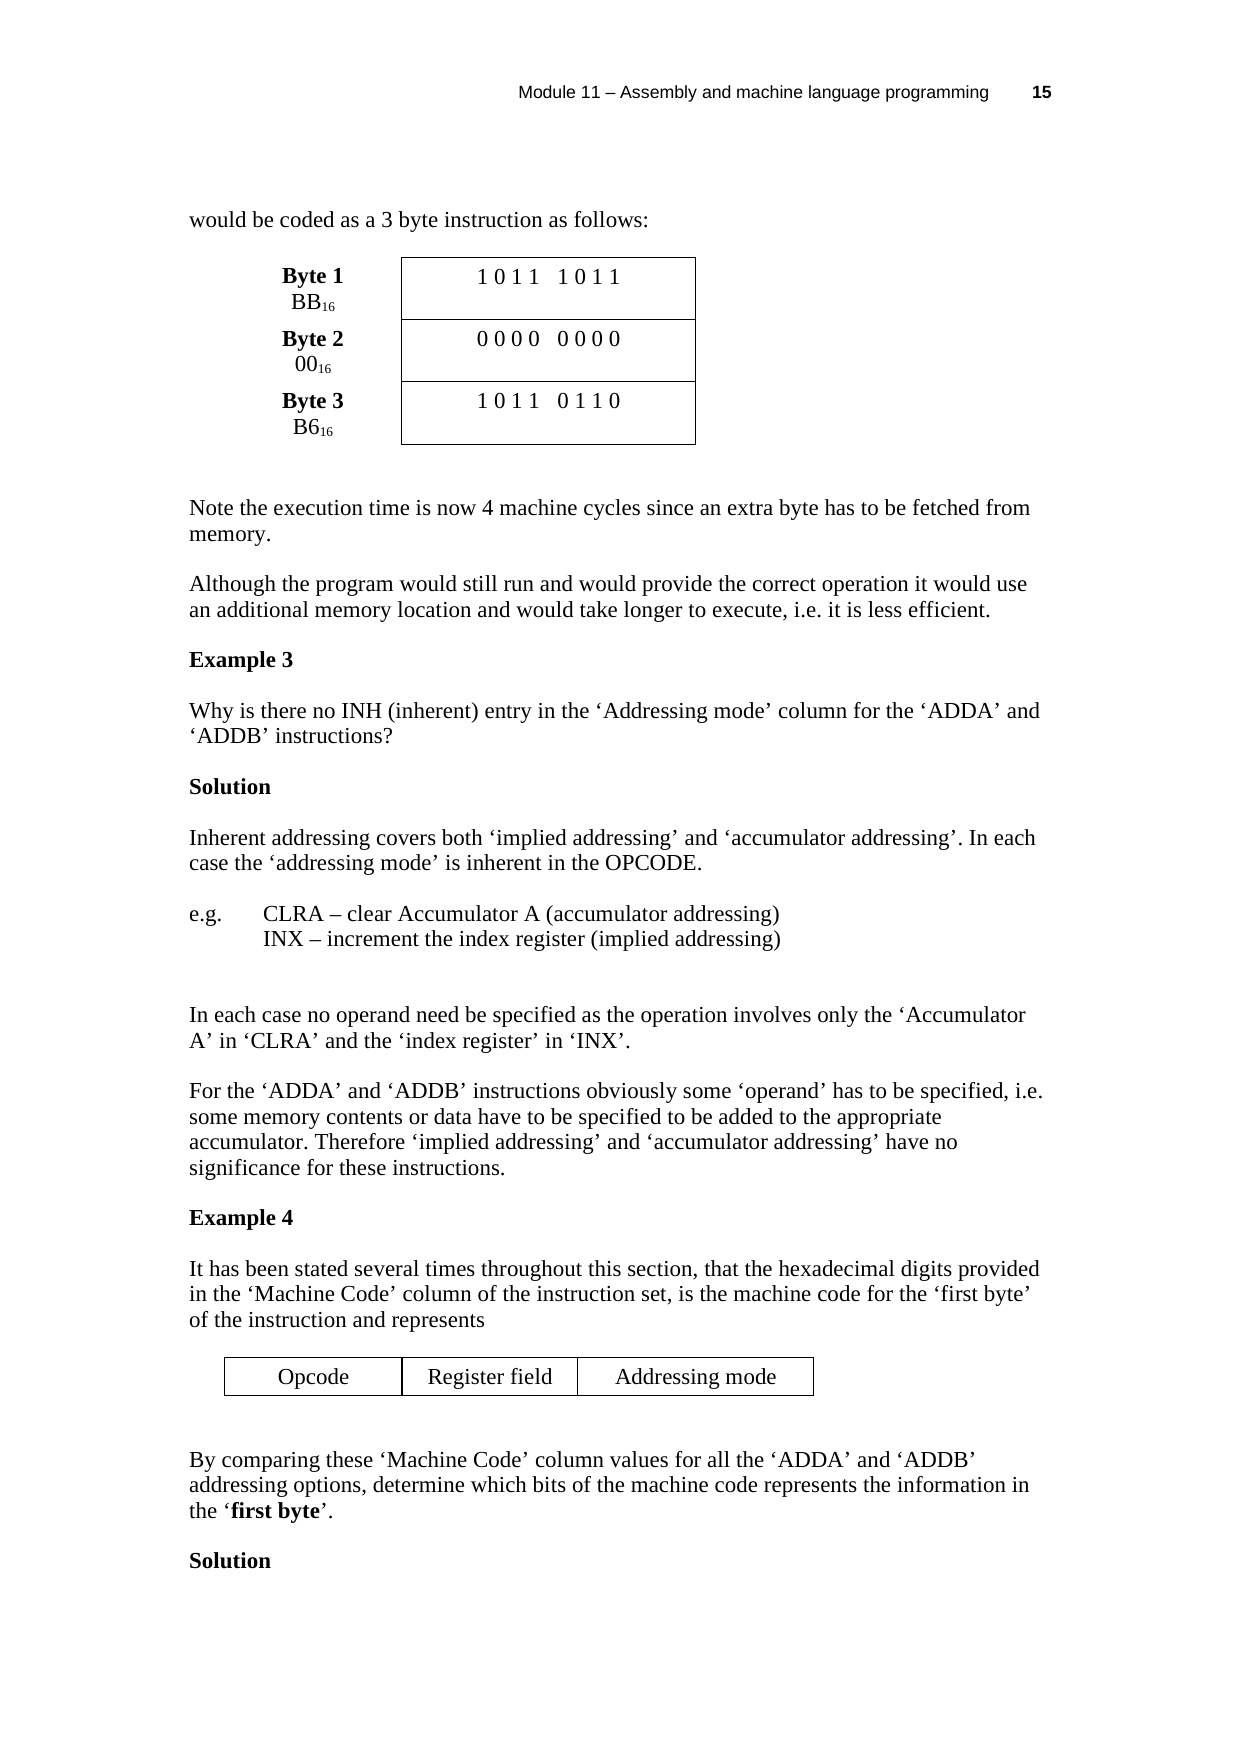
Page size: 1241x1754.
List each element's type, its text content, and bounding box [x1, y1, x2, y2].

table_header e.g. [189, 901, 263, 952]
text Inherent addressing covers both ‘implied addressing’ and ‘accumulator addressing’. In each case the ‘addressing mode’ is inherent in the OPCODE. [189, 824, 1051, 876]
table_cell 1 0 1 1 0 1 1 0 [402, 382, 695, 444]
text Why is there no INH (inherent) entry in the ‘Addressing mode’ column for the ‘ADDA’ and ‘ADDB’ instructions? [189, 698, 1051, 749]
table_header Register field [403, 1358, 577, 1395]
text Solution [189, 774, 1051, 799]
text For the ‘ADDA’ and ‘ADDB’ instructions obviously some ‘operand’ has to be specified, i.e. some memory contents or data have to be specified to be added to the appropriate accumulator. Therefore ‘implied addressing’ and ‘accumulator addressing’ have no significance for these instructions. [189, 1078, 1051, 1180]
text Note the execution time is now 4 machine cycles since an extra byte has to be fetched from memory. [189, 495, 1051, 546]
text Solution [189, 1548, 1051, 1574]
table_header Byte 1 BB16 [224, 257, 401, 320]
text would be coded as a 3 byte instruction as follows: [189, 207, 1051, 232]
table_header Opcode [225, 1358, 401, 1395]
table_header Addressing mode [578, 1358, 813, 1395]
table_cell Byte 3 B616 [224, 382, 401, 445]
table_header 1 0 1 1 1 0 1 1 [402, 258, 695, 319]
text By comparing these ‘Machine Code’ column values for all the ‘ADDA’ and ‘ADDB’ addressing options, determine which bits of the machine code represents the information in the ‘first byte’. [189, 1447, 1051, 1523]
text Although the program would still run and would provide the correct operation it would use an additional memory location and would take longer to execute, i.e. it is less efficient. [189, 571, 1051, 622]
text Example 3 [189, 647, 1051, 673]
text It has been stated several times throughout this section, that the hexadecimal digits provided in the ‘Machine Code’ column of the instruction set, is the machine code for the ‘first byte’ of the instruction and represents [189, 1256, 1051, 1332]
table_header CLRA – clear Accumulator A (accumulator addressing) INX – increment the index register (implied addressing) [263, 901, 1051, 952]
text Example 4 [189, 1205, 1051, 1231]
table_cell 0 0 0 0 0 0 0 0 [402, 320, 695, 381]
table_cell Byte 2 0016 [224, 320, 401, 382]
text In each case no operand need be specified as the operation involves only the ‘Accumulator A’ in ‘CLRA’ and the ‘index register’ in ‘INX’. [189, 1002, 1051, 1053]
